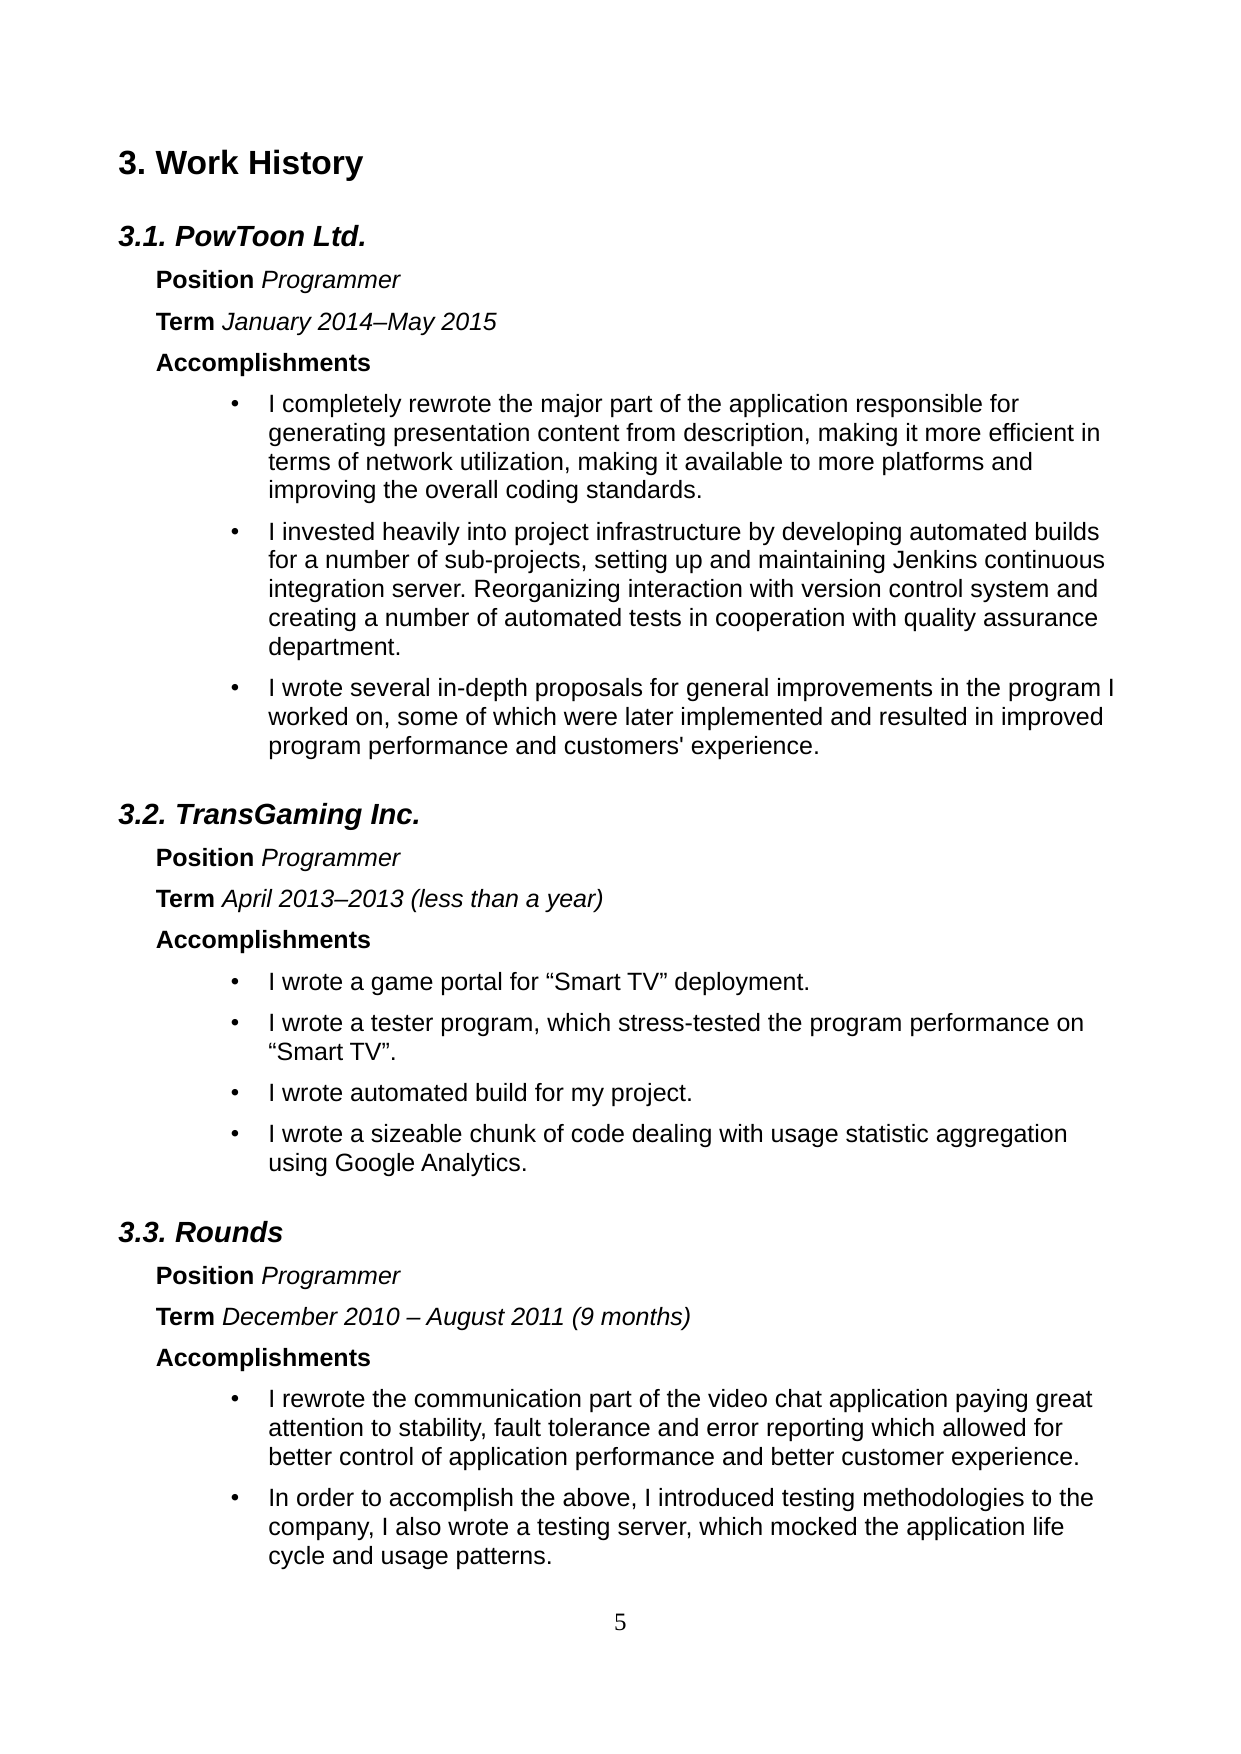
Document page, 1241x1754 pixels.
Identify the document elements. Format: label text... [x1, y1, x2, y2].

list I wrote a tester program, which stress-tested the program performance on “Smart TV”. [231, 1008, 1122, 1066]
list I rewrote the communication part of the video chat application paying great attention to stability, fault tolerance and error reporting which allowed for better control of application performance and better customer experience. [231, 1384, 1122, 1471]
list In order to accomplish the above, I introduced testing methodologies to the company, I also wrote a testing server, which mocked the application life cycle and usage patterns. [231, 1483, 1122, 1569]
subtitle PowToon Ltd. [118, 219, 1122, 253]
list Term January 2014–May 2015 [118, 307, 1122, 335]
list Accomplishments [118, 925, 1122, 954]
list Position Programmer [118, 265, 1122, 294]
list I completely rewrote the major part of the application responsible for generating presentation content from description, making it more efficient in terms of network utilization, making it available to more platforms and improving the overall coding standards. [231, 389, 1122, 504]
subtitle Rounds [118, 1214, 1122, 1248]
list Position Programmer [118, 843, 1122, 872]
list Term December 2010 – August 2011 (9 months) [118, 1302, 1122, 1331]
list I wrote several in-depth proposals for general improvements in the program I worked on, some of which were later implemented and resulted in improved program performance and customers' experience. [231, 673, 1122, 759]
list Term April 2013–2013 (less than a year) [118, 884, 1122, 913]
list Accomplishments [118, 1343, 1122, 1372]
subtitle Work History [118, 143, 1122, 182]
list I wrote a game portal for “Smart TV” deployment. [231, 967, 1122, 996]
list Position Programmer [118, 1261, 1122, 1289]
list I wrote a sizeable chunk of code dealing with usage statistic aggregation using Google Analytics. [231, 1119, 1122, 1177]
list Accomplishments [118, 348, 1122, 377]
subtitle TransGaming Inc. [118, 797, 1122, 830]
list I wrote automated build for my project. [231, 1078, 1122, 1107]
list I invested heavily into project infrastructure by developing automated builds for a number of sub-projects, setting up and maintaining Jenkins continuous integration server. Reorganizing interaction with version control system and creating a number of automated tests in cooperation with quality assurance department. [231, 517, 1122, 661]
